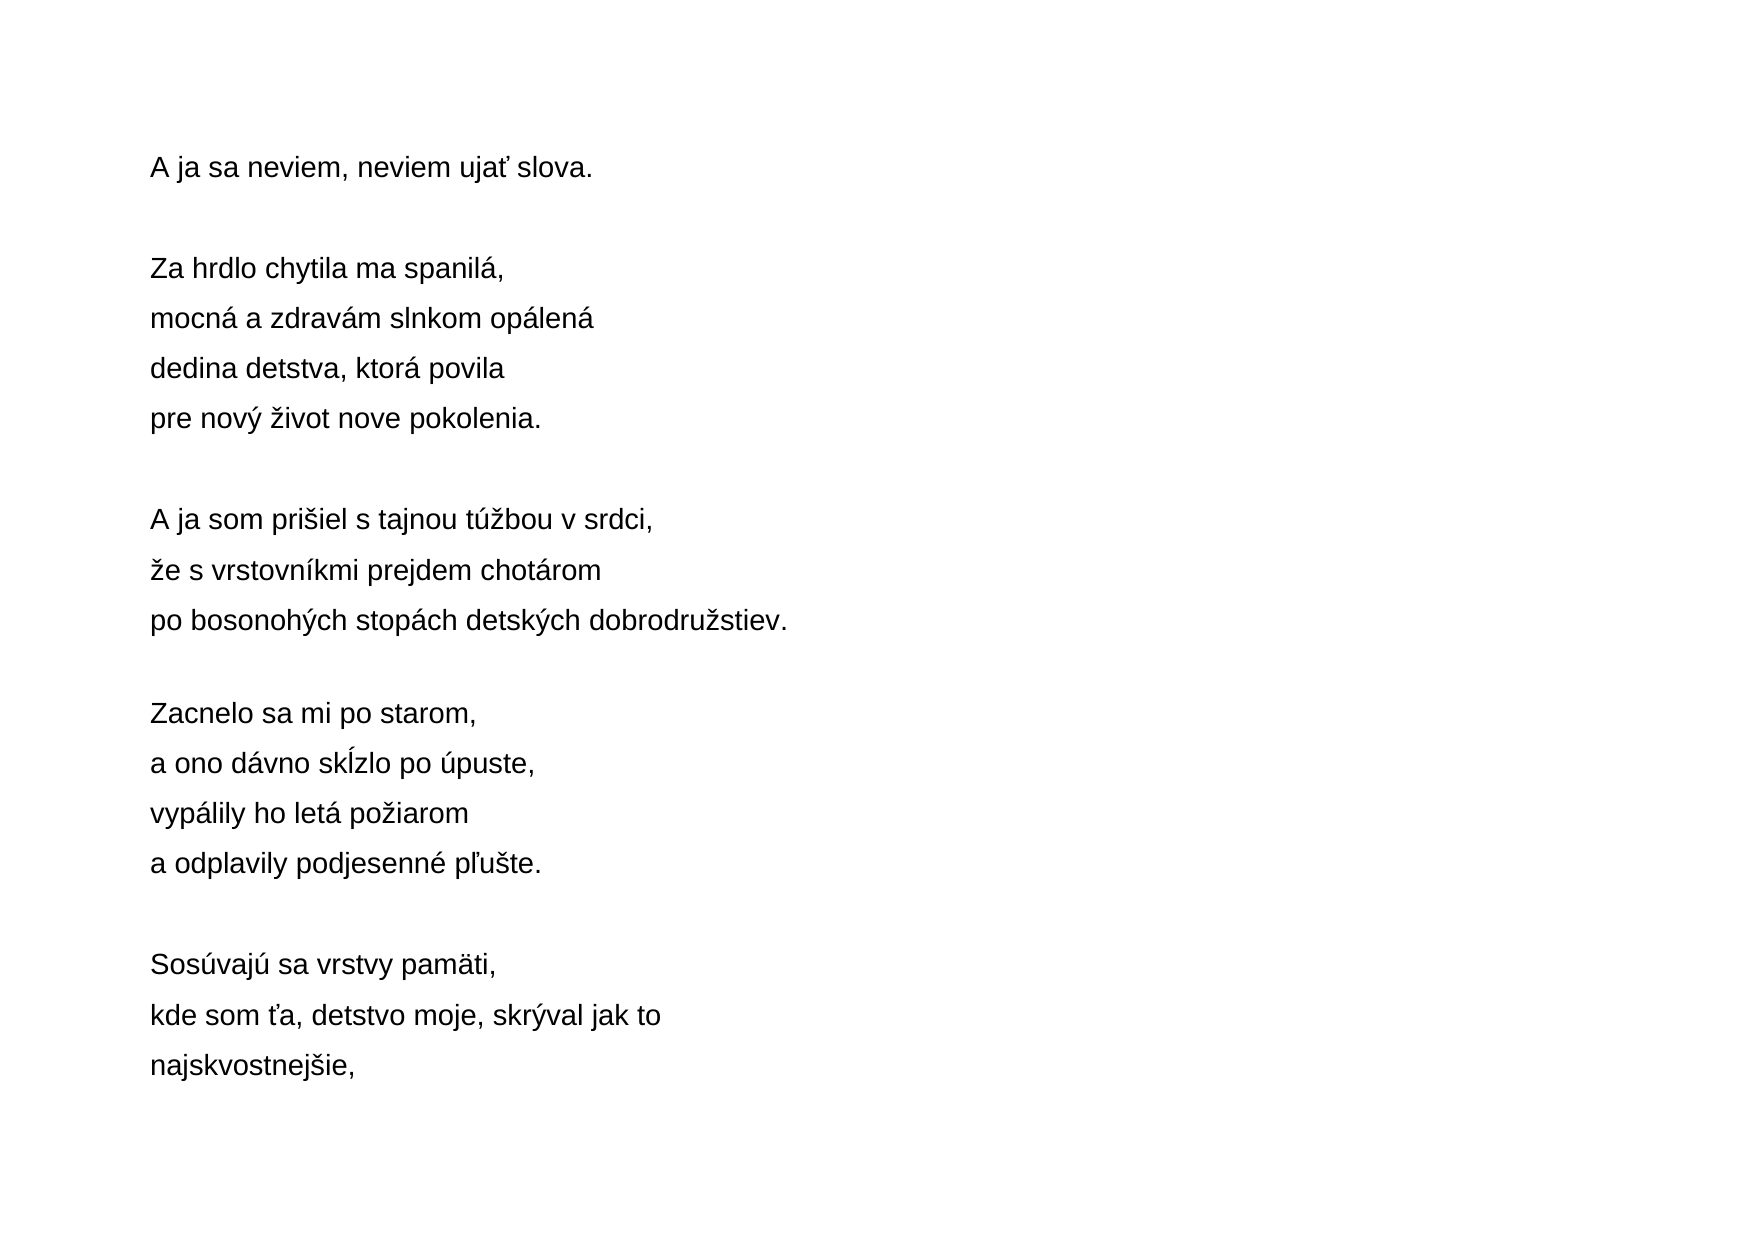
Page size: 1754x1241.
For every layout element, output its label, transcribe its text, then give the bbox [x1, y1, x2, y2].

text Zacnelo sa mi po starom, [150, 696, 1243, 729]
text A ja som prišiel s tajnou túžbou v srdci, [150, 502, 1243, 536]
text po bosonohých stopách detských dobrodružstiev. [150, 603, 1243, 636]
text Sosúvajú sa vrstvy pamäti, [150, 947, 1243, 981]
text vypálily ho letá požiarom [150, 796, 1243, 830]
text že s vrstovníkmi prejdem chotárom [150, 552, 1243, 586]
text pre nový život nove pokolenia. [150, 402, 1243, 435]
text a ono dávno skĺzlo po úpuste, [150, 746, 1243, 779]
text najskvostnejšie, [150, 1048, 1243, 1081]
text dedina detstva, ktorá povila [150, 351, 1243, 385]
text Za hrdlo chytila ma spanilá, [150, 251, 1243, 284]
text A ja sa neviem, neviem ujať slova. [150, 150, 1243, 183]
text a odplavily podjesenné pľušte. [150, 847, 1243, 880]
text mocná a zdravám slnkom opálená [150, 301, 1243, 334]
text kde som ťa, detstvo moje, skrýval jak to [150, 997, 1243, 1031]
